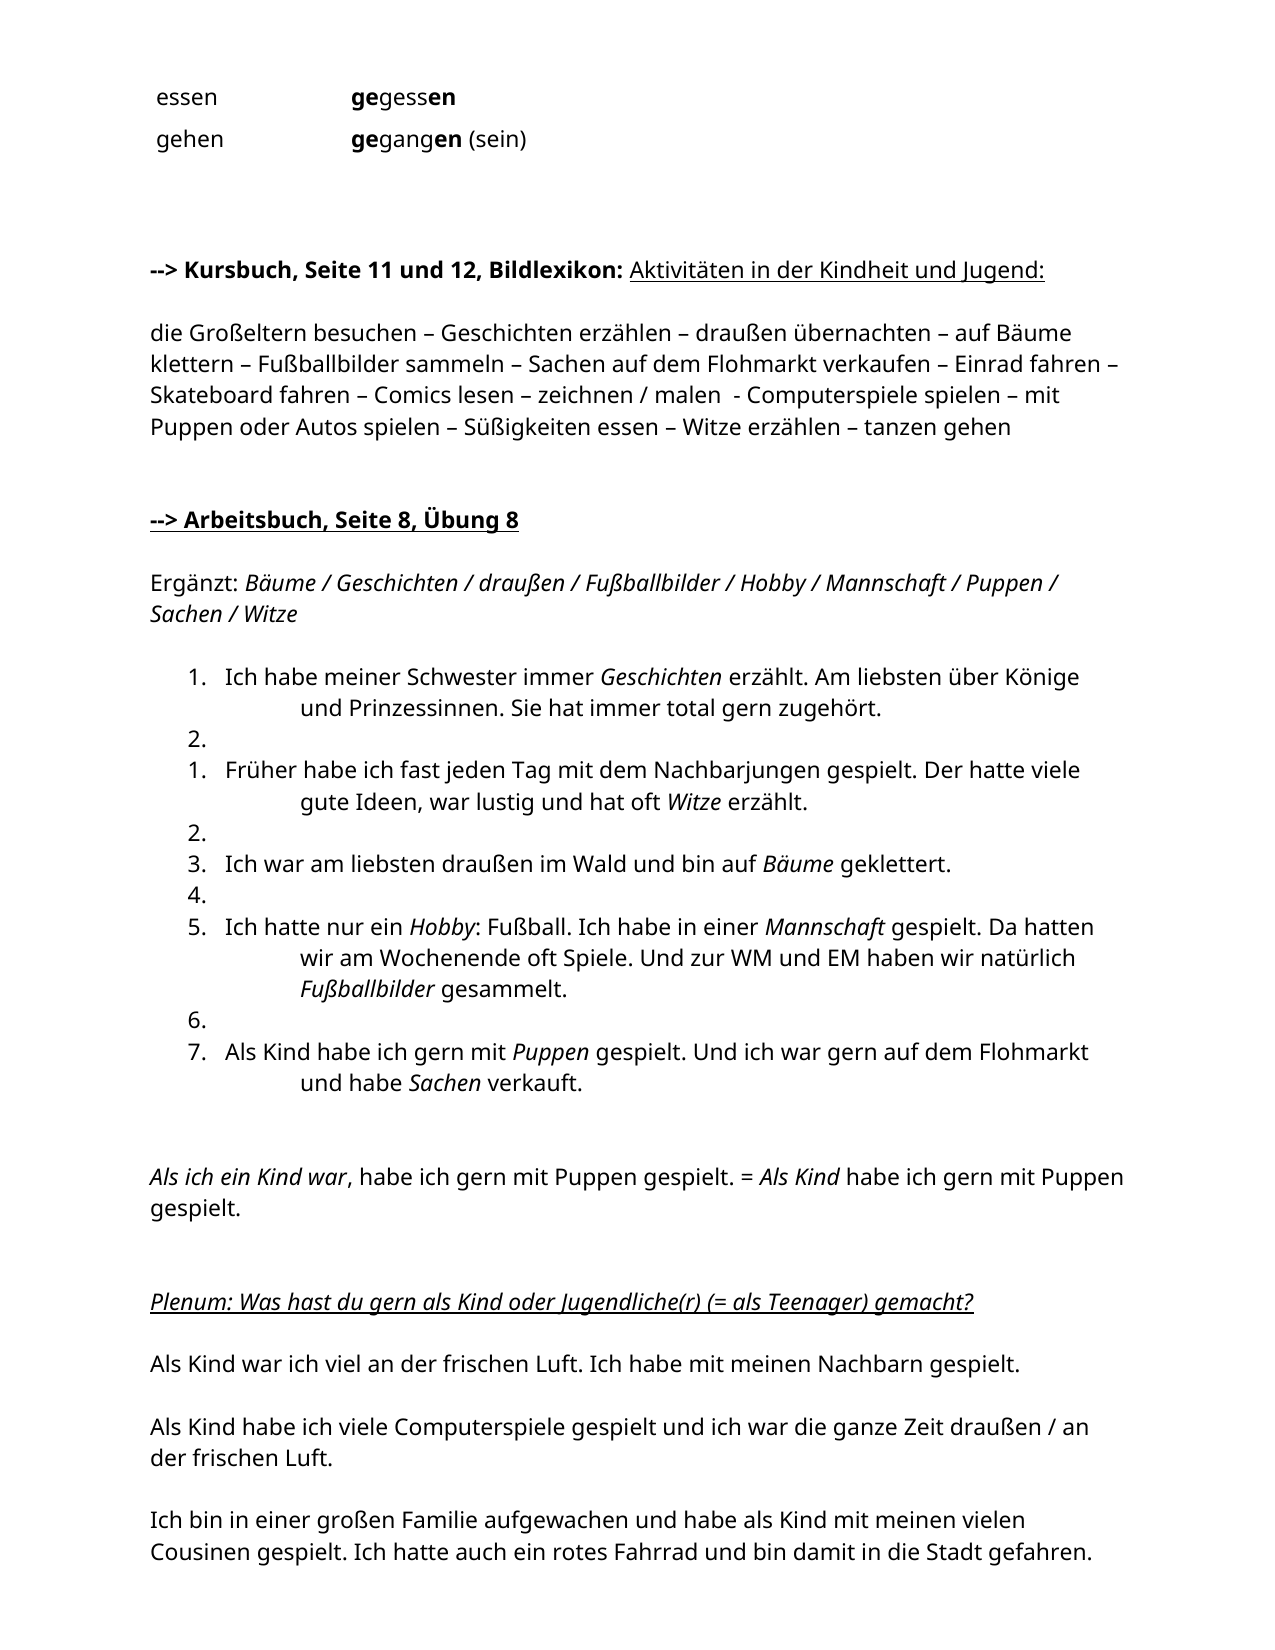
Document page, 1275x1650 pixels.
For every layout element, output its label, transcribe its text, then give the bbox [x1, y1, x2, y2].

list Ich hatte nur ein Hobby: Fußball. Ich habe in einer Mannschaft gespielt. Da hatten wir am Wochenende oft Spiele. Und zur WM und EM haben wir natürlich Fußballbilder gesammelt. [187, 910, 1125, 1004]
list Ich habe meiner Schwester immer Geschichten erzählt. Am liebsten über Könige und Prinzessinnen. Sie hat immer total gern zugehört. [187, 660, 1125, 723]
text --> Kursbuch, Seite 11 und 12, Bildlexikon: Aktivitäten in der Kindheit und Jugend: [150, 254, 1125, 285]
text Plenum: Was hast du gern als Kind oder Jugendliche(r) (= als Teenager) gemacht? [150, 1285, 1125, 1317]
list Ich war am liebsten draußen im Wald und bin auf Bäume geklettert. [187, 848, 1125, 879]
table_cell [540, 118, 735, 160]
table_cell [735, 75, 930, 118]
table_cell [930, 118, 1125, 160]
text die Großeltern besuchen – Geschichten erzählen – draußen übernachten – auf Bäume klettern – Fußballbilder sammeln – Sachen auf dem Flohmarkt verkaufen – Einrad fahren – Skateboard fahren – Comics lesen – zeichnen / malen - Computerspiele spielen – mit Puppen oder Autos spielen – Süßigkeiten essen – Witze erzählen – tanzen gehen [150, 317, 1125, 442]
text Als ich ein Kind war, habe ich gern mit Puppen gespielt. = Als Kind habe ich gern mit Puppen gespielt. [150, 1160, 1125, 1223]
table_cell [735, 118, 930, 160]
table_cell gegessen [345, 75, 540, 118]
text Als Kind war ich viel an der frischen Luft. Ich habe mit meinen Nachbarn gespielt. [150, 1348, 1125, 1379]
text --> Arbeitsbuch, Seite 8, Übung 8 [150, 504, 1125, 535]
table_cell gegangen (sein) [345, 118, 540, 160]
table_cell [930, 75, 1125, 118]
list Früher habe ich fast jeden Tag mit dem Nachbarjungen gespielt. Der hatte viele gute Ideen, war lustig und hat oft Witze erzählt. [187, 754, 1125, 817]
text Als Kind habe ich viele Computerspiele gespielt und ich war die ganze Zeit draußen / an der frischen Luft. [150, 1410, 1125, 1473]
table_cell essen [150, 75, 345, 118]
text Ich bin in einer großen Familie aufgewachen und habe als Kind mit meinen vielen Cousinen gespielt. Ich hatte auch ein rotes Fahrrad und bin damit in die Stadt gefahren. [150, 1504, 1125, 1567]
list Als Kind habe ich gern mit Puppen gespielt. Und ich war gern auf dem Flohmarkt und habe Sachen verkauft. [187, 1035, 1125, 1098]
table_cell gehen [150, 118, 345, 160]
table_cell [540, 75, 735, 118]
text Ergänzt: Bäume / Geschichten / draußen / Fußballbilder / Hobby / Mannschaft / Puppen / Sachen / Witze [150, 567, 1125, 629]
